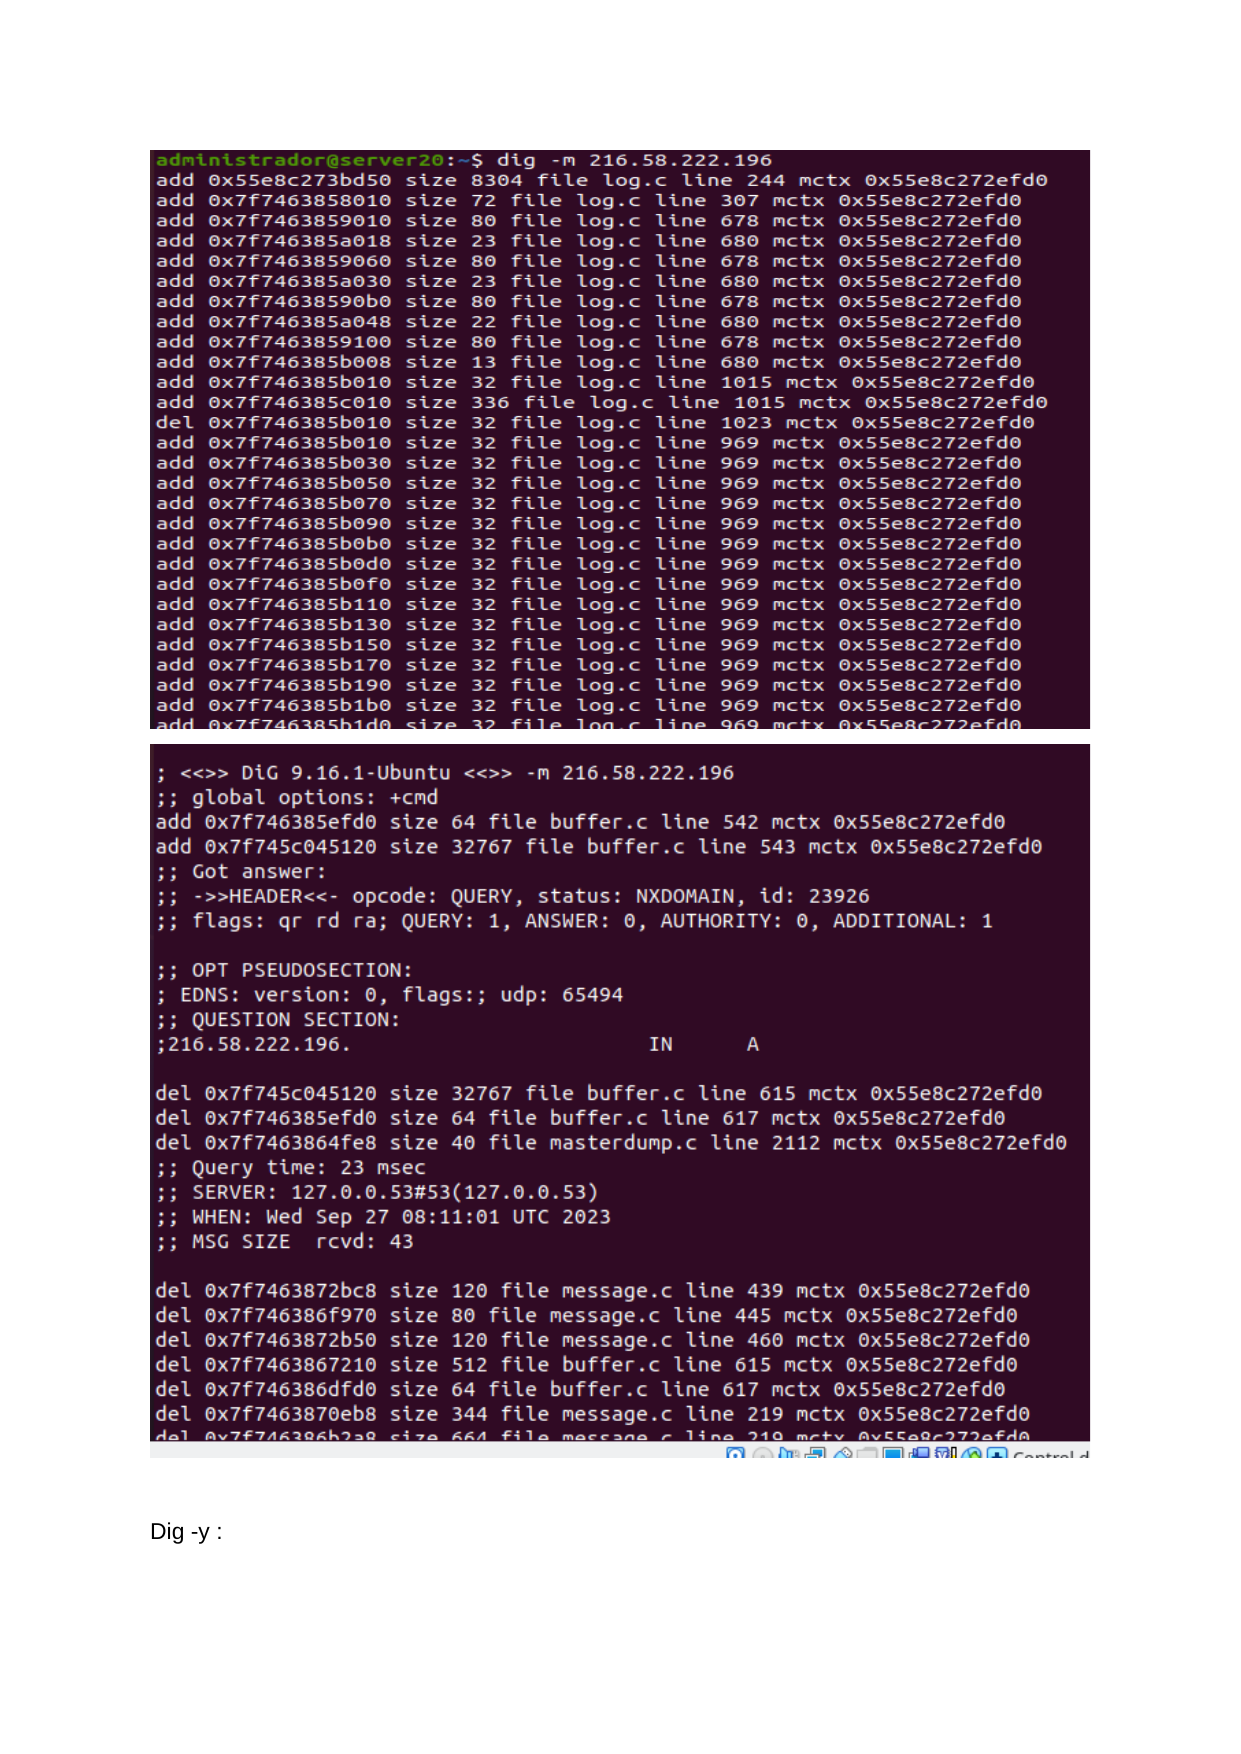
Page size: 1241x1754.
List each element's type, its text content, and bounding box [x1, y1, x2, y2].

picture [150, 150, 1091, 729]
picture [150, 744, 1091, 1458]
text Dig -y : [150, 1518, 1090, 1544]
